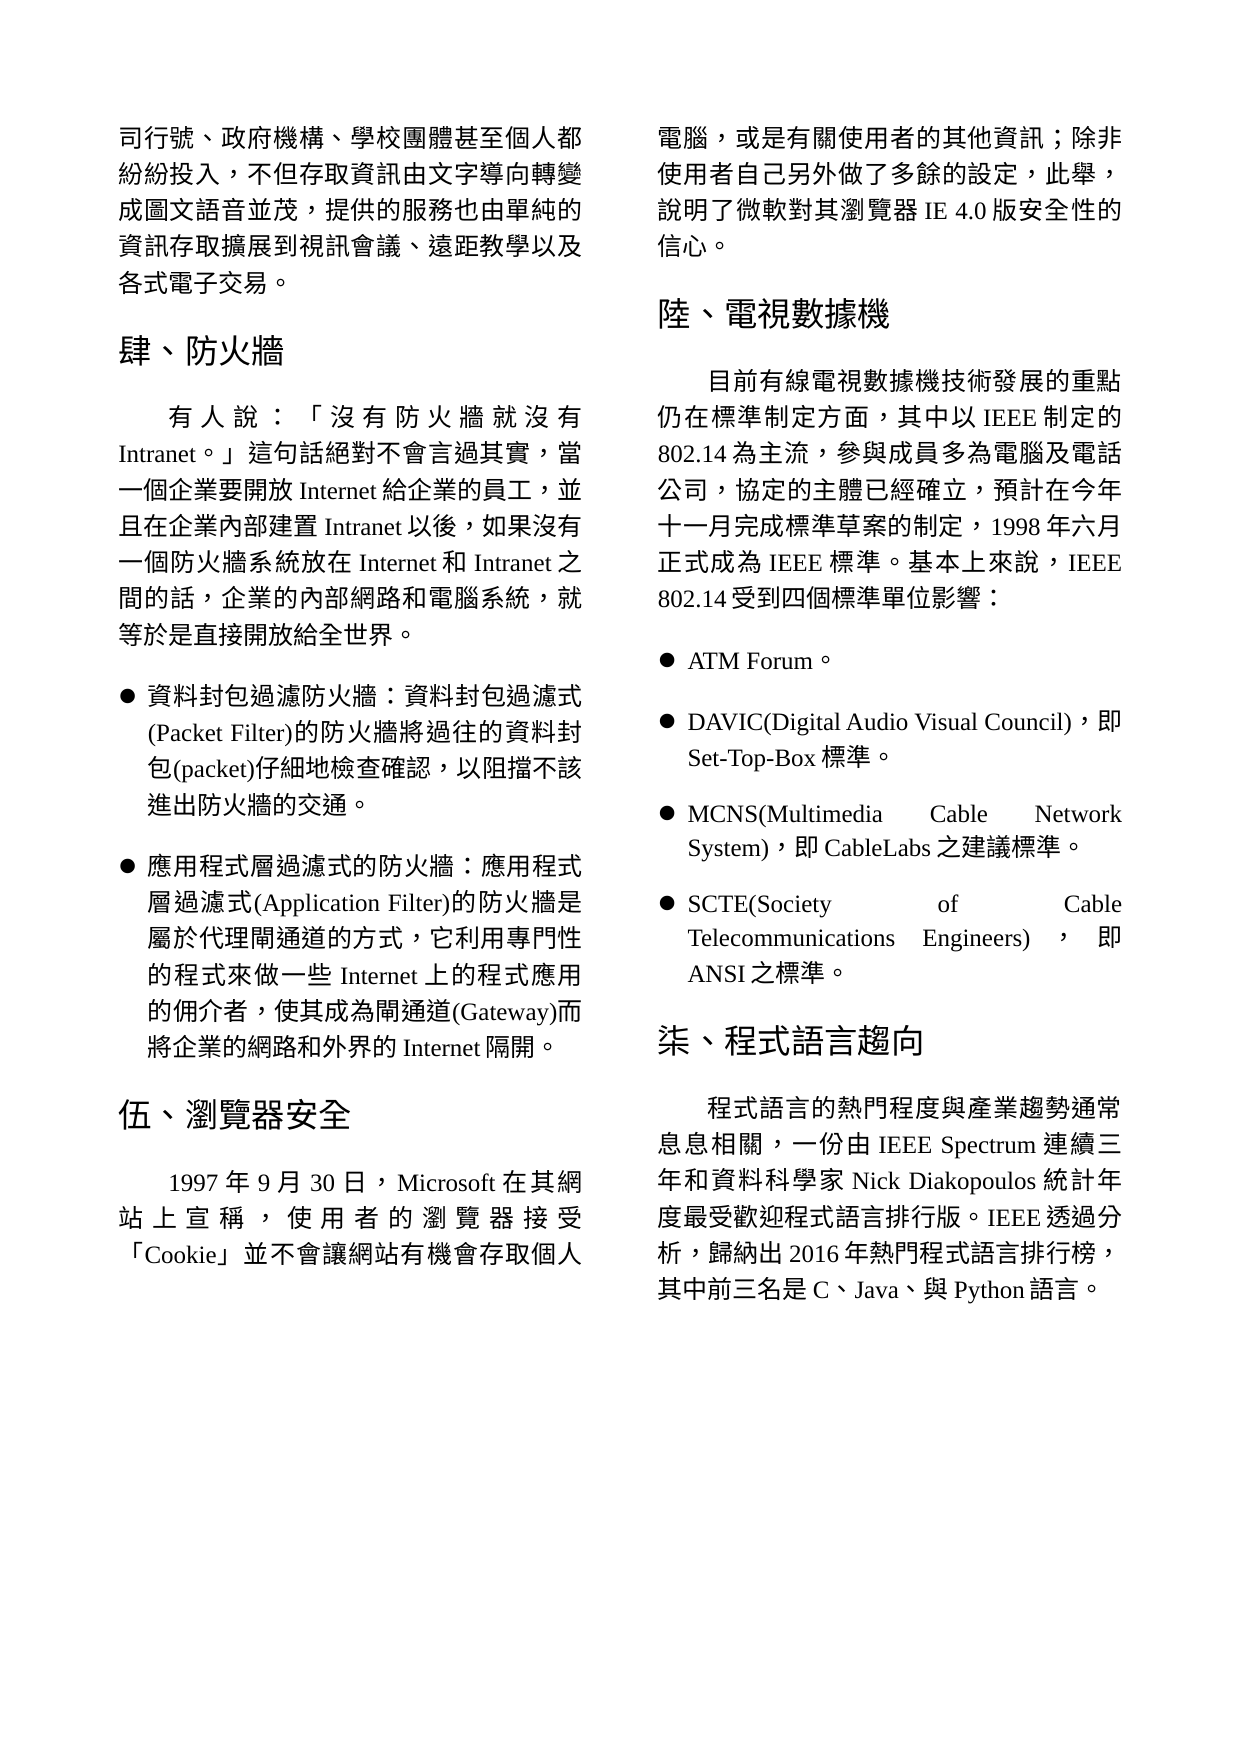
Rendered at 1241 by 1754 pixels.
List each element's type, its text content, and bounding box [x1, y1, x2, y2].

text 伍、瀏覽器安全 [118, 1089, 583, 1137]
text 有人說：「沒有防火牆就沒有Intranet。」這句話絕對不會言過其實，當一個企業要開放Internet給企業的員工，並且在企業內部建置Intranet以後，如果沒有一個防火牆系統放在Internet和Intranet之間的話，企業的內部網路和電腦系統，就等於是直接開放給全世界。 [118, 398, 583, 651]
text 柒、程式語言趨向 [658, 1015, 1122, 1063]
list 資料封包過濾防火牆：資料封包過濾式(Packet Filter)的防火牆將過往的資料封包(packet)仔細地檢查確認，以阻擋不該進出防火牆的交通。 [118, 676, 583, 821]
text 司行號、政府機構、學校團體甚至個人都紛紛投入，不但存取資訊由文字導向轉變成圖文語音並茂，提供的服務也由單純的資訊存取擴展到視訊會議、遠距教學以及各式電子交易。 [118, 118, 583, 299]
text 程式語言的熱門程度與產業趨勢通常息息相關，一份由IEEE Spectrum連續三年和資料科學家Nick Diakopoulos統計年度最受歡迎程式語言排行版。IEEE透過分析，歸納出2016年熱門程式語言排行榜，其中前三名是C、Java、與Python語言。 [658, 1088, 1122, 1306]
text 肆、防火牆 [118, 324, 583, 373]
text 電腦，或是有關使用者的其他資訊；除非使用者自己另外做了多餘的設定，此舉，說明了微軟對其瀏覽器IE 4.0版安全性的信心。 [658, 118, 1122, 263]
list ATM Forum。 [658, 640, 1122, 676]
text 目前有線電視數據機技術發展的重點仍在標準制定方面，其中以IEEE制定的802.14為主流，參與成員多為電腦及電話公司，協定的主體已經確立，預計在今年十一月完成標準草案的制定，1998年六月正式成為IEEE標準。基本上來說，IEEE 802.14受到四個標準單位影響： [658, 361, 1122, 615]
text 陸、電視數據機 [658, 288, 1122, 336]
list DAVIC(Digital Audio Visual Council)，即Set-Top-Box標準。 [658, 701, 1122, 774]
list MCNS(Multimedia Cable Network System)，即CableLabs之建議標準。 [658, 799, 1122, 864]
list 應用程式層過濾式的防火牆：應用程式層過濾式(Application Filter)的防火牆是屬於代理閘通道的方式，它利用專門性的程式來做一些Internet上的程式應用的佣介者，使其成為閘通道(Gateway)而將企業的網路和外界的Internet隔開。 [118, 846, 583, 1064]
list SCTE(Society of Cable Telecommunications Engineers)，即ANSI之標準。 [658, 889, 1122, 990]
text 1997年9月30日，Microsoft在其網站上宣稱，使用者的瀏覽器接受「Cookie」並不會讓網站有機會存取個人 [118, 1162, 583, 1271]
